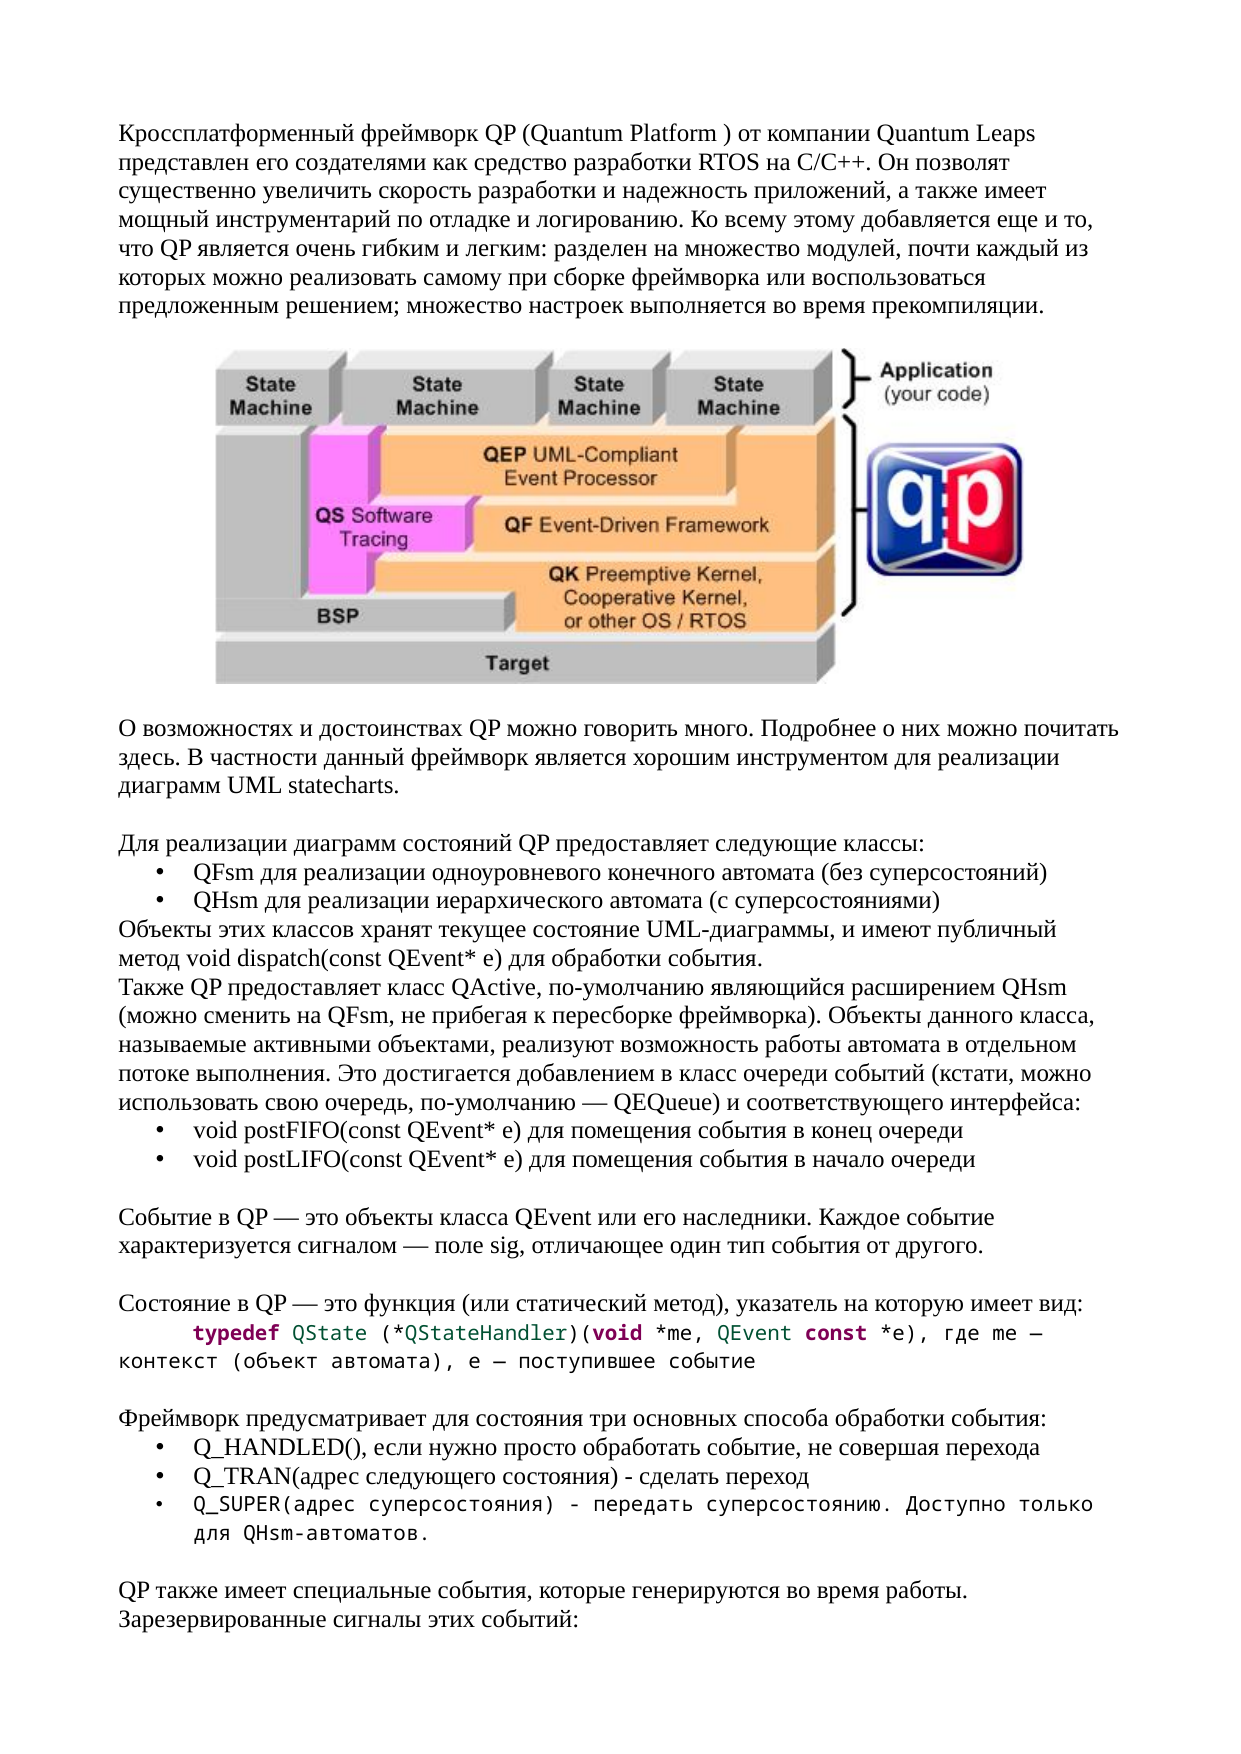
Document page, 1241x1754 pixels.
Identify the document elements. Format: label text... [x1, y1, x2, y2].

picture [215, 348, 1025, 684]
list QHsm для реализации иерархического автомата (с суперсостояниями) [156, 885, 1122, 914]
list void postLIFO(const QEvent* e) для помещения события в начало очереди [156, 1144, 1122, 1173]
text Также QP предоставляет класс QActive, по-умолчанию являющийся расширением QHsm (можно сменить на QFsm, не прибегая к пересборке фреймворка). Объекты данного класса, называемые активными объектами, реализуют возможность работы автомата в отдельном потоке выполнения. Это достигается добавлением в класс очереди событий (кстати, можно использовать свою очередь, по-умолчанию — QEQueue) и соответствующего интерфейса: [118, 972, 1122, 1115]
text Событие в QP — это объекты класса QEvent или его наследники. Каждое событие характеризуется сигналом — поле sig, отличающее один тип события от другого. [118, 1202, 1122, 1259]
text О возможностях и достоинствах QP можно говорить много. Подробнее о них можно почитать здесь. В частности данный фреймворк является хорошим инструментом для реализации диаграмм UML statecharts. [118, 713, 1122, 799]
text Фреймворк предусматривает для состояния три основных способа обработки события: [118, 1403, 1122, 1432]
list void postFIFO(const QEvent* e) для помещения события в конец очереди [156, 1115, 1122, 1144]
list QFsm для реализации одноуровневого конечного автомата (без суперсостояний) [156, 857, 1122, 885]
text typedef QState (*QStateHandler)(void *me, QEvent const *e), где me — контекст (объект автомата), e — поступившее событие [118, 1317, 1122, 1374]
text Объекты этих классов хранят текущее состояние UML-диаграммы, и имеют публичный метод void dispatch(const QEvent* e) для обработки события. [118, 914, 1122, 972]
text Состояние в QP — это функция (или статический метод), указатель на которую имеет вид: [118, 1288, 1122, 1317]
text QP также имеет специальные события, которые генерируются во время работы. Зарезервированные сигналы этих событий: [118, 1575, 1122, 1633]
list Q_HANDLED(), если нужно просто обработать событие, не совершая перехода [156, 1432, 1122, 1461]
text Для реализации диаграмм состояний QP предоставляет следующие классы: [118, 828, 1122, 857]
text Кроссплатформенный фреймворк QP (Quantum Platform ) от компании Quantum Leaps представлен его создателями как средство разработки RTOS на C/C++. Он позволят существенно увеличить скорость разработки и надежность приложений, а также имеет мощный инструментарий по отладке и логированию. Ко всему этому добавляется еще и то, что QP является очень гибким и легким: разделен на множество модулей, почти каждый из которых можно реализовать самому при сборке фреймворка или воспользоваться предложенным решением; множество настроек выполняется во время прекомпиляции. [118, 118, 1122, 319]
list Q_SUPER(адрес суперсостояния) - передать суперсостоянию. Доступно только для QHsm-автоматов. [156, 1489, 1122, 1546]
list Q_TRAN(адрес следующего состояния) - сделать переход [156, 1461, 1122, 1489]
